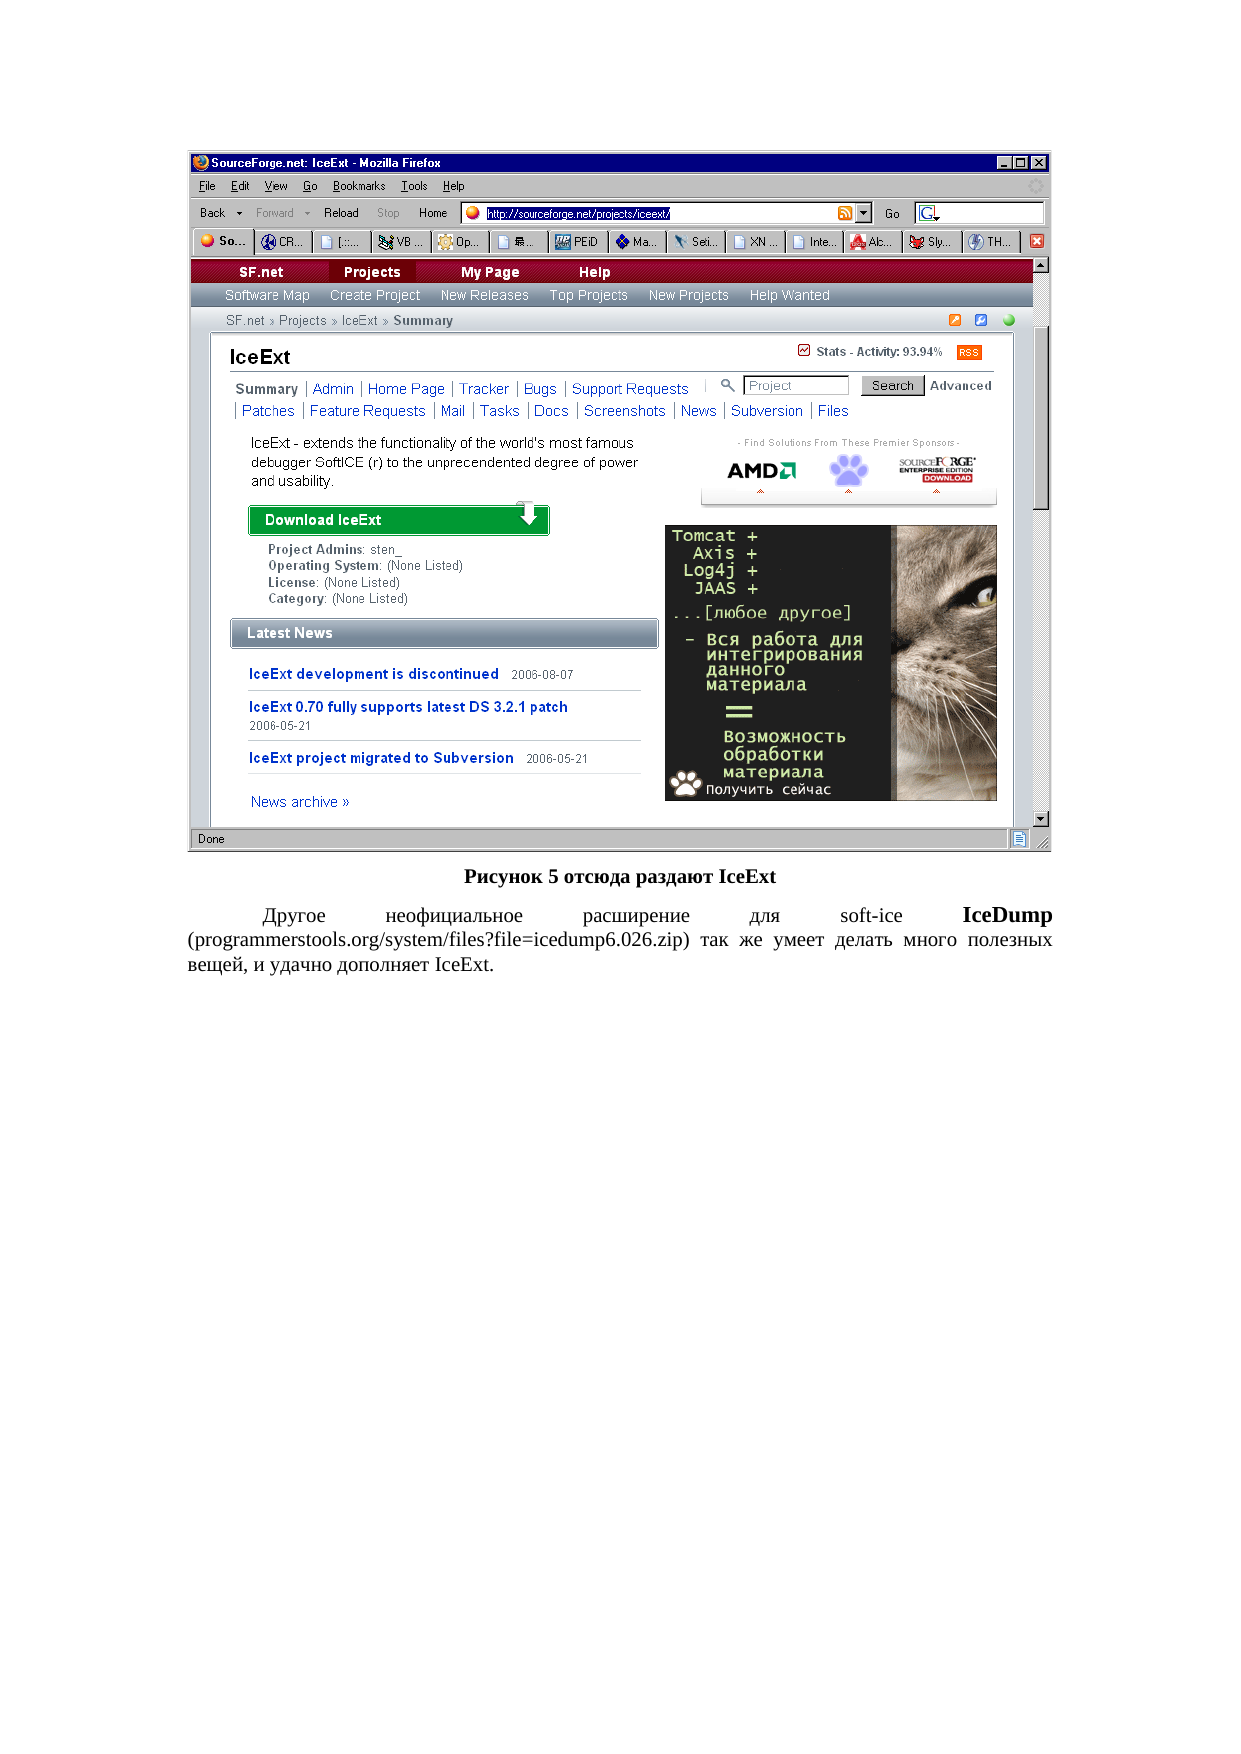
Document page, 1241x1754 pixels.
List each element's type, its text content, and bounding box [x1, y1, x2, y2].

picture [187, 150, 1052, 852]
text Другое неофициальное расширение для soft-ice IceDump (programmerstools.org/system/files?file=icedump6.026.zip) так же умеет делать много полезных вещей, и удачно дополняет IceExt. [187, 901, 1053, 976]
text Рисунок 5 отсюда раздают IceExt [187, 864, 1053, 888]
